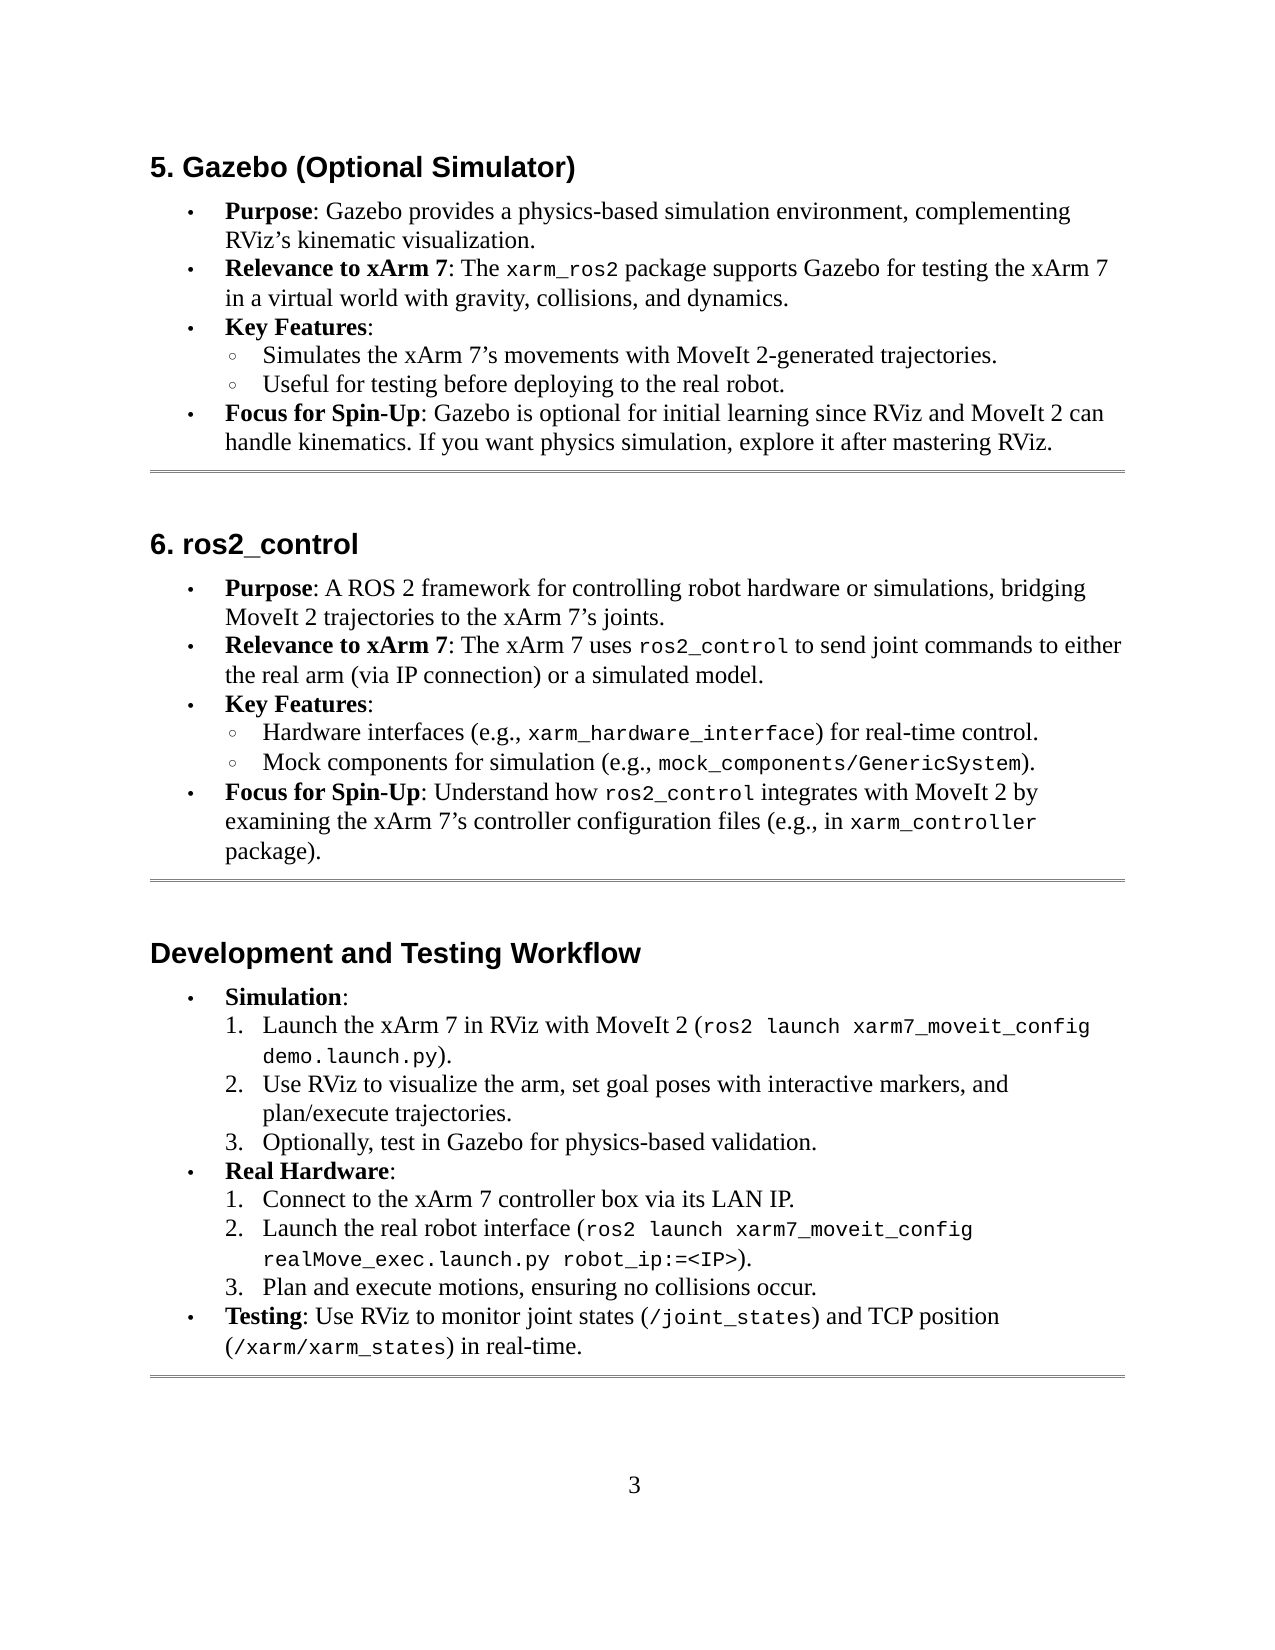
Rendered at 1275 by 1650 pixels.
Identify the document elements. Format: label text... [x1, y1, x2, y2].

list Launch the xArm 7 in RViz with MoveIt 2 (ros2 launch xarm7_moveit_config demo.launch.py). [225, 1010, 1125, 1069]
list Hardware interfaces (e.g., xarm_hardware_interface) for real-time control. [225, 717, 1125, 747]
list Optionally, test in Gazebo for physics-based validation. [225, 1127, 1125, 1156]
list Relevance to xArm 7: The xarm_ros2 package supports Gazebo for testing the xArm 7 in a virtual world with gravity, collisions, and dynamics. [187, 253, 1125, 312]
subtitle 5. Gazebo (Optional Simulator) [150, 150, 1125, 183]
list Key Features: [187, 312, 1125, 341]
list Simulates the xArm 7’s movements with MoveIt 2-generated trajectories. [225, 341, 1125, 369]
list Plan and execute motions, ensuring no collisions occur. [225, 1272, 1125, 1301]
list Launch the real robot interface (ros2 launch xarm7_moveit_config realMove_exec.launch.py robot_ip:=<IP>). [225, 1213, 1125, 1272]
list Relevance to xArm 7: The xArm 7 uses ros2_control to send joint commands to either the real arm (via IP connection) or a simulated model. [187, 630, 1125, 689]
list Key Features: [187, 689, 1125, 717]
list Testing: Use RViz to monitor joint states (/joint_states) and TCP position (/xarm/xarm_states) in real-time. [187, 1301, 1125, 1360]
subtitle Development and Testing Workflow [150, 936, 1125, 969]
list Purpose: Gazebo provides a physics-based simulation environment, complementing RViz’s kinematic visualization. [187, 196, 1125, 253]
list Use RViz to visualize the arm, set goal poses with interactive markers, and plan/execute trajectories. [225, 1069, 1125, 1127]
list Real Hardware: [187, 1156, 1125, 1184]
list Focus for Spin-Up: Understand how ros2_control integrates with MoveIt 2 by examining the xArm 7’s controller configuration files (e.g., in xarm_controller package). [187, 777, 1125, 864]
list Focus for Spin-Up: Gazebo is optional for initial learning since RViz and MoveIt 2 can handle kinematics. If you want physics simulation, explore it after mastering RViz. [187, 398, 1125, 456]
subtitle 6. ros2_control [150, 527, 1125, 560]
list Useful for testing before deploying to the real robot. [225, 369, 1125, 398]
list Connect to the xArm 7 controller box via its LAN IP. [225, 1184, 1125, 1213]
list Mock components for simulation (e.g., mock_components/GenericSystem). [225, 747, 1125, 777]
list Purpose: A ROS 2 framework for controlling robot hardware or simulations, bridging MoveIt 2 trajectories to the xArm 7’s joints. [187, 573, 1125, 630]
list Simulation: [187, 982, 1125, 1010]
